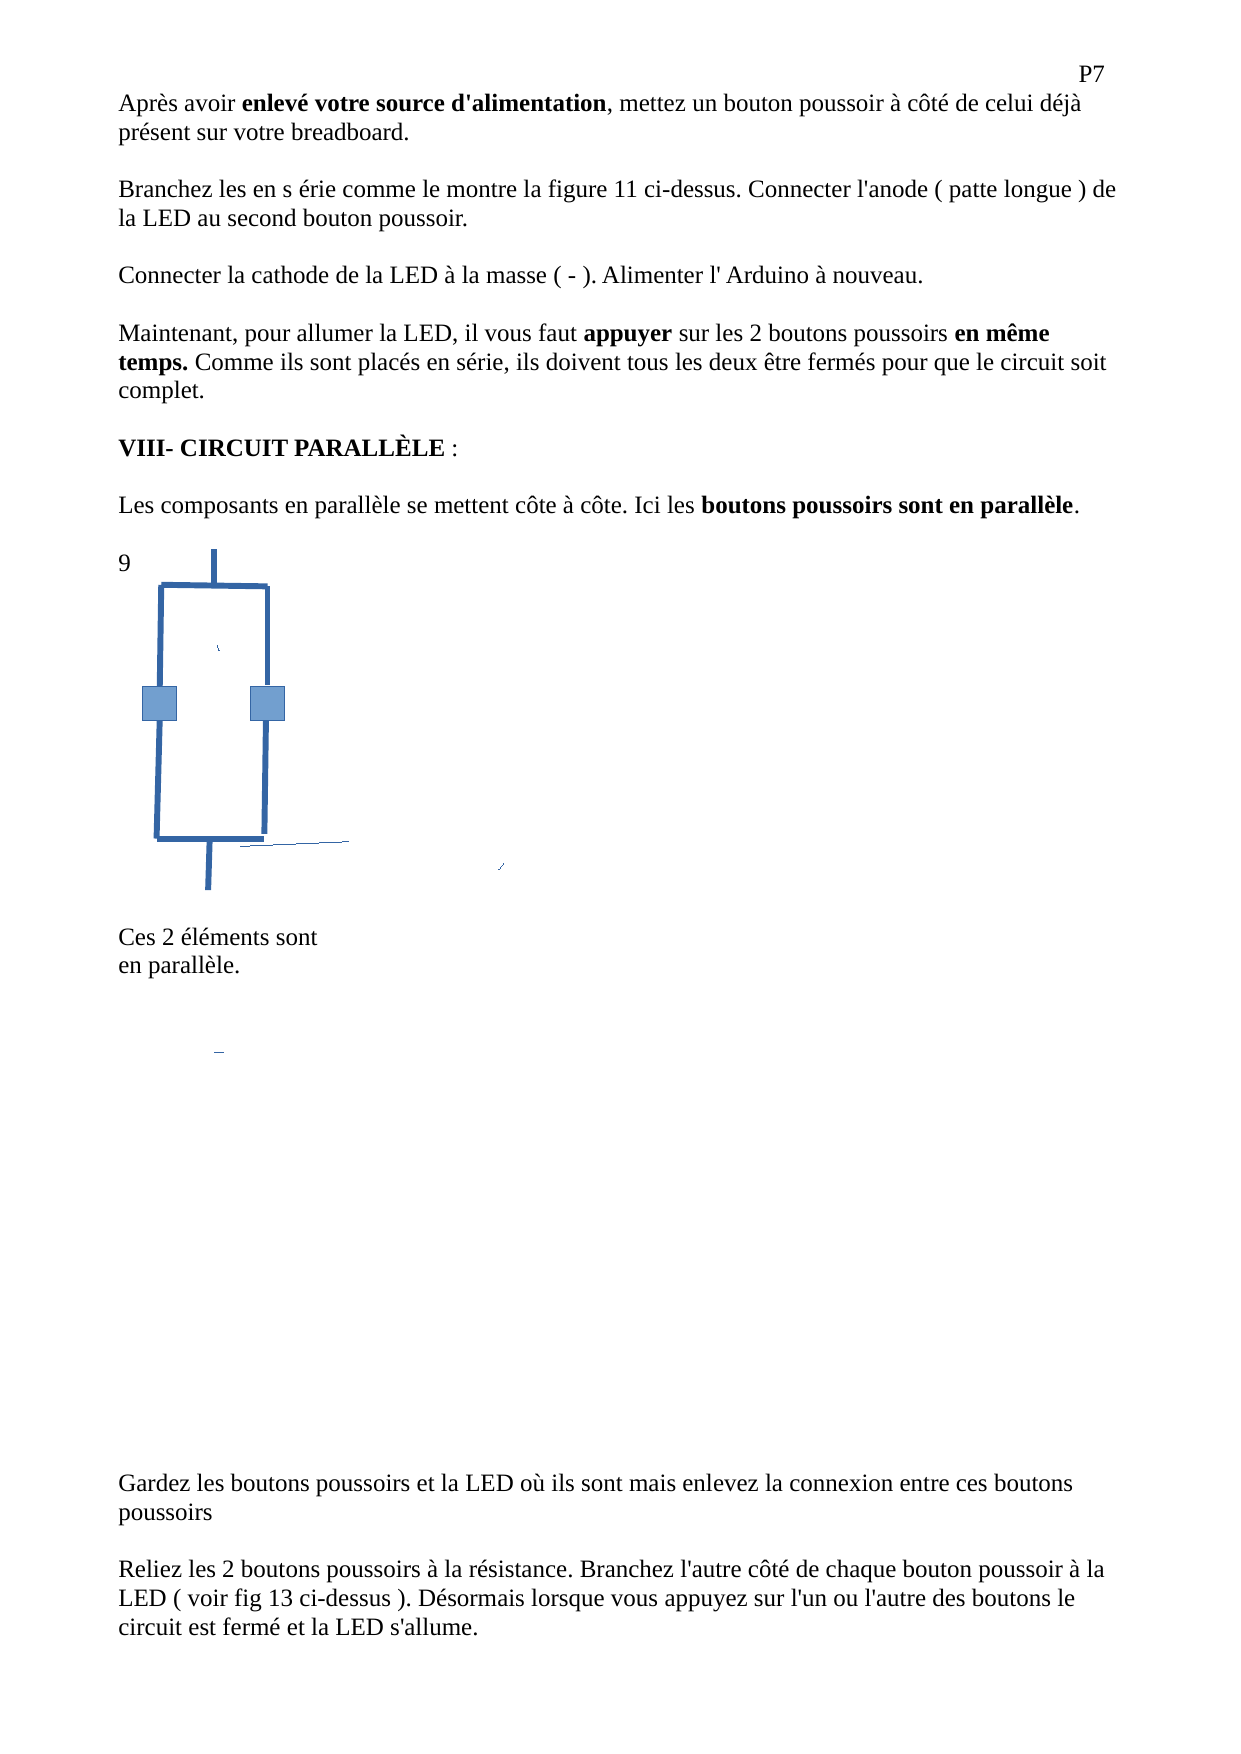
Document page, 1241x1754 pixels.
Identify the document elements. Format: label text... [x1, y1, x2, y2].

text VIII- CIRCUIT PARALLÈLE : [118, 433, 1122, 462]
text Reliez les 2 boutons poussoirs à la résistance. Branchez l'autre côté de chaque bouton poussoir à la LED ( voir fig 13 ci-dessus ). Désormais lorsque vous appuyez sur l'un ou l'autre des boutons le circuit est fermé et la LED s'allume. [118, 1554, 1122, 1640]
text en parallèle. [118, 950, 1122, 979]
text Branchez les en s érie comme le montre la figure 11 ci-dessus. Connecter l'anode ( patte longue ) de la LED au second bouton poussoir. [118, 174, 1122, 232]
text Maintenant, pour allumer la LED, il vous faut appuyer sur les 2 boutons poussoirs en même temps. Comme ils sont placés en série, ils doivent tous les deux être fermés pour que le circuit soit complet. [118, 318, 1122, 404]
text Les composants en parallèle se mettent côte à côte. Ici les boutons poussoirs sont en parallèle. [118, 490, 1122, 519]
text 9 [118, 548, 1122, 577]
text Après avoir enlevé votre source d'alimentation, mettez un bouton poussoir à côté de celui déjà présent sur votre breadboard. [118, 88, 1122, 145]
text Ces 2 éléments sont [118, 922, 1122, 950]
text P7 [118, 59, 1122, 88]
text Gardez les boutons poussoirs et la LED où ils sont mais enlevez la connexion entre ces boutons poussoirs [118, 1468, 1122, 1525]
text Connecter la cathode de la LED à la masse ( - ). Alimenter l' Arduino à nouveau. [118, 260, 1122, 289]
